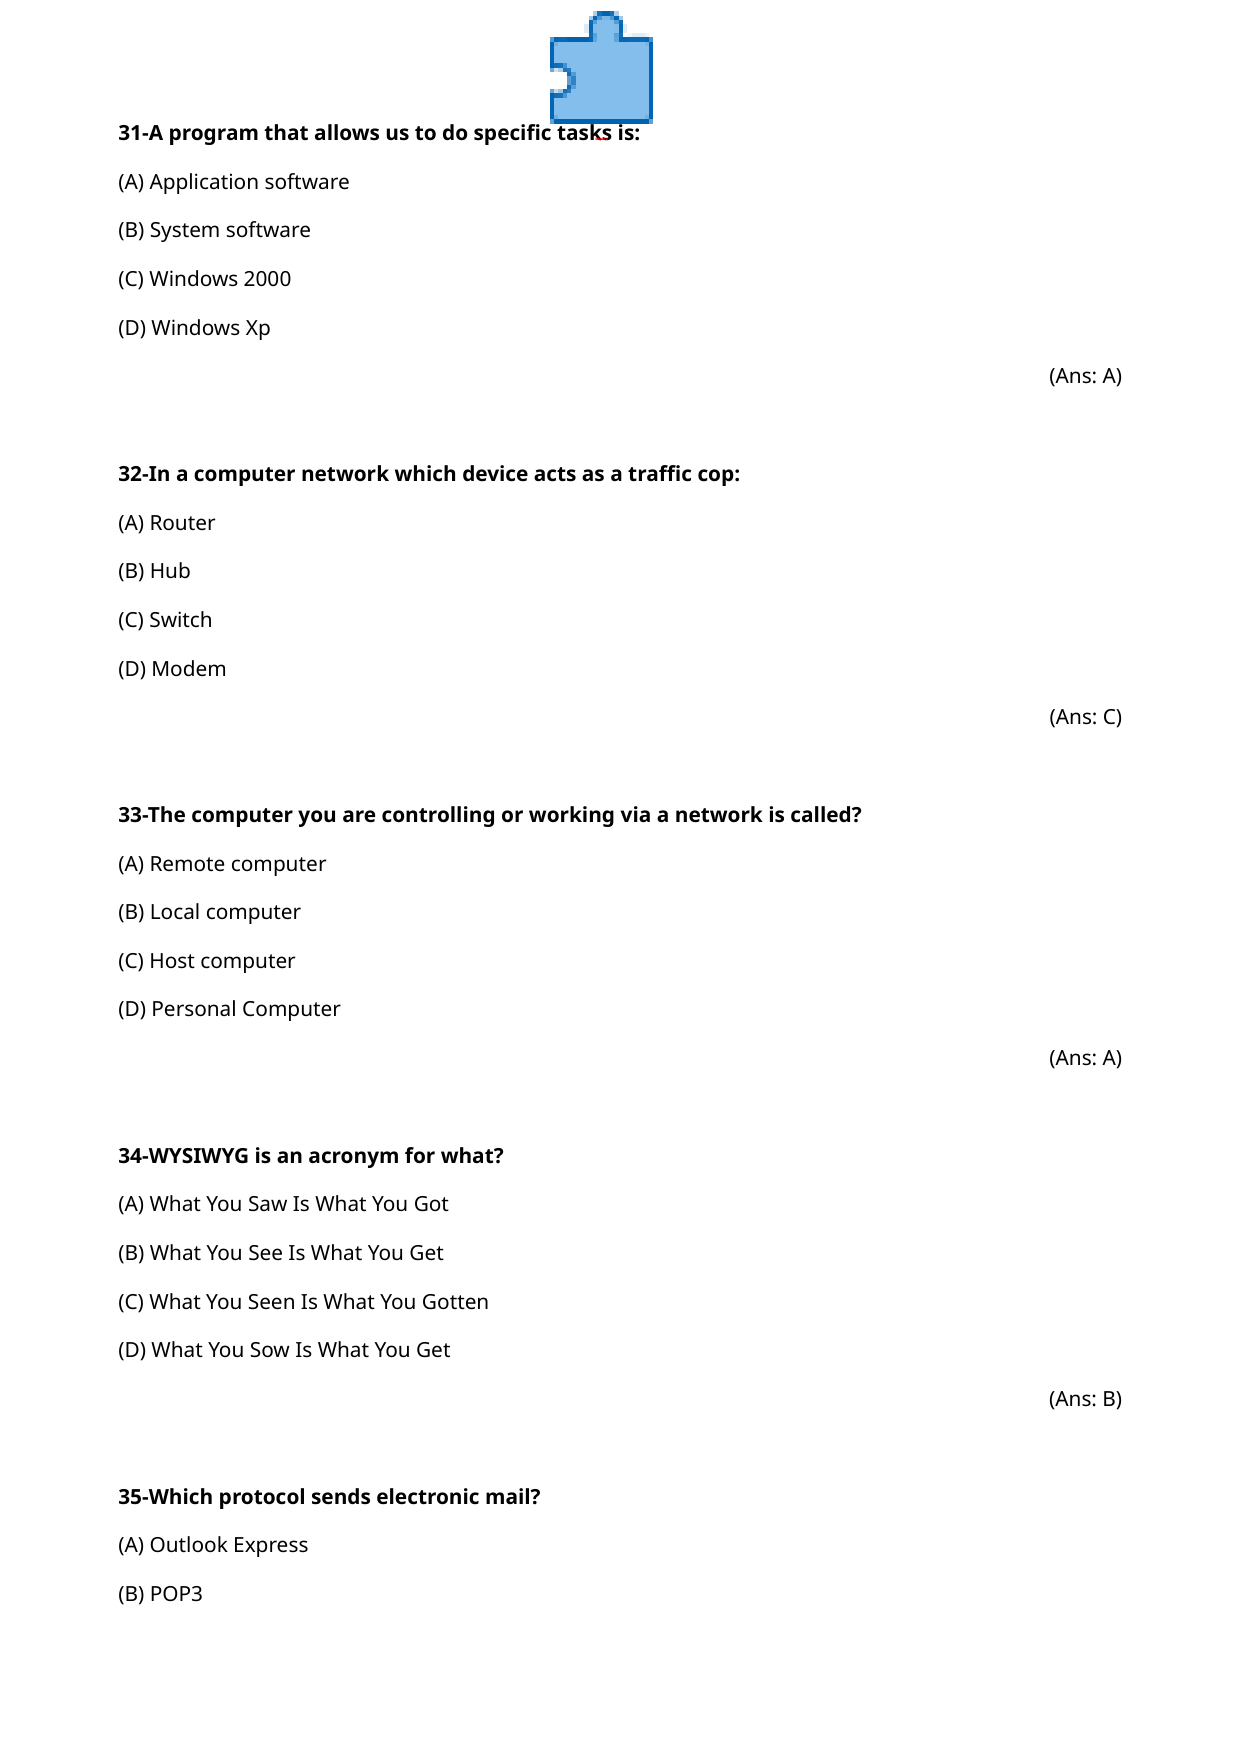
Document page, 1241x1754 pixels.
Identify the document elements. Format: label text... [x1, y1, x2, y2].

text 31-A program that allows us to do specific tasks is: [118, 118, 1122, 147]
text (B) Hub [118, 556, 1122, 585]
text (A) Remote computer [118, 849, 1122, 877]
text 34-WYSIWYG is an acronym for what? [118, 1141, 1122, 1169]
text (C) Switch [118, 605, 1122, 633]
text (D) Windows Xp [118, 313, 1122, 341]
text (A) Application software [118, 167, 1122, 195]
text (Ans: A) [118, 361, 1122, 390]
text 35-Which protocol sends electronic mail? [118, 1482, 1122, 1510]
text (C) Host computer [118, 946, 1122, 974]
text (Ans: C) [118, 702, 1122, 731]
text (B) POP3 [118, 1579, 1122, 1608]
text (D) Personal Computer [118, 994, 1122, 1023]
text (C) What You Seen Is What You Gotten [118, 1287, 1122, 1315]
text 33-The computer you are controlling or working via a network is called? [118, 800, 1122, 828]
text (A) What You Saw Is What You Got [118, 1189, 1122, 1218]
text (D) Modem [118, 654, 1122, 682]
text (C) Windows 2000 [118, 264, 1122, 292]
text (Ans: B) [118, 1384, 1122, 1413]
text (B) System software [118, 215, 1122, 244]
text 32-In a computer network which device acts as a traffic cop: [118, 459, 1122, 487]
text (A) Outlook Express [118, 1531, 1122, 1559]
text (B) Local computer [118, 897, 1122, 926]
text (A) Router [118, 508, 1122, 536]
text (B) What You See Is What You Get [118, 1238, 1122, 1267]
text (Ans: A) [118, 1043, 1122, 1072]
text (D) What You Sow Is What You Get [118, 1336, 1122, 1364]
